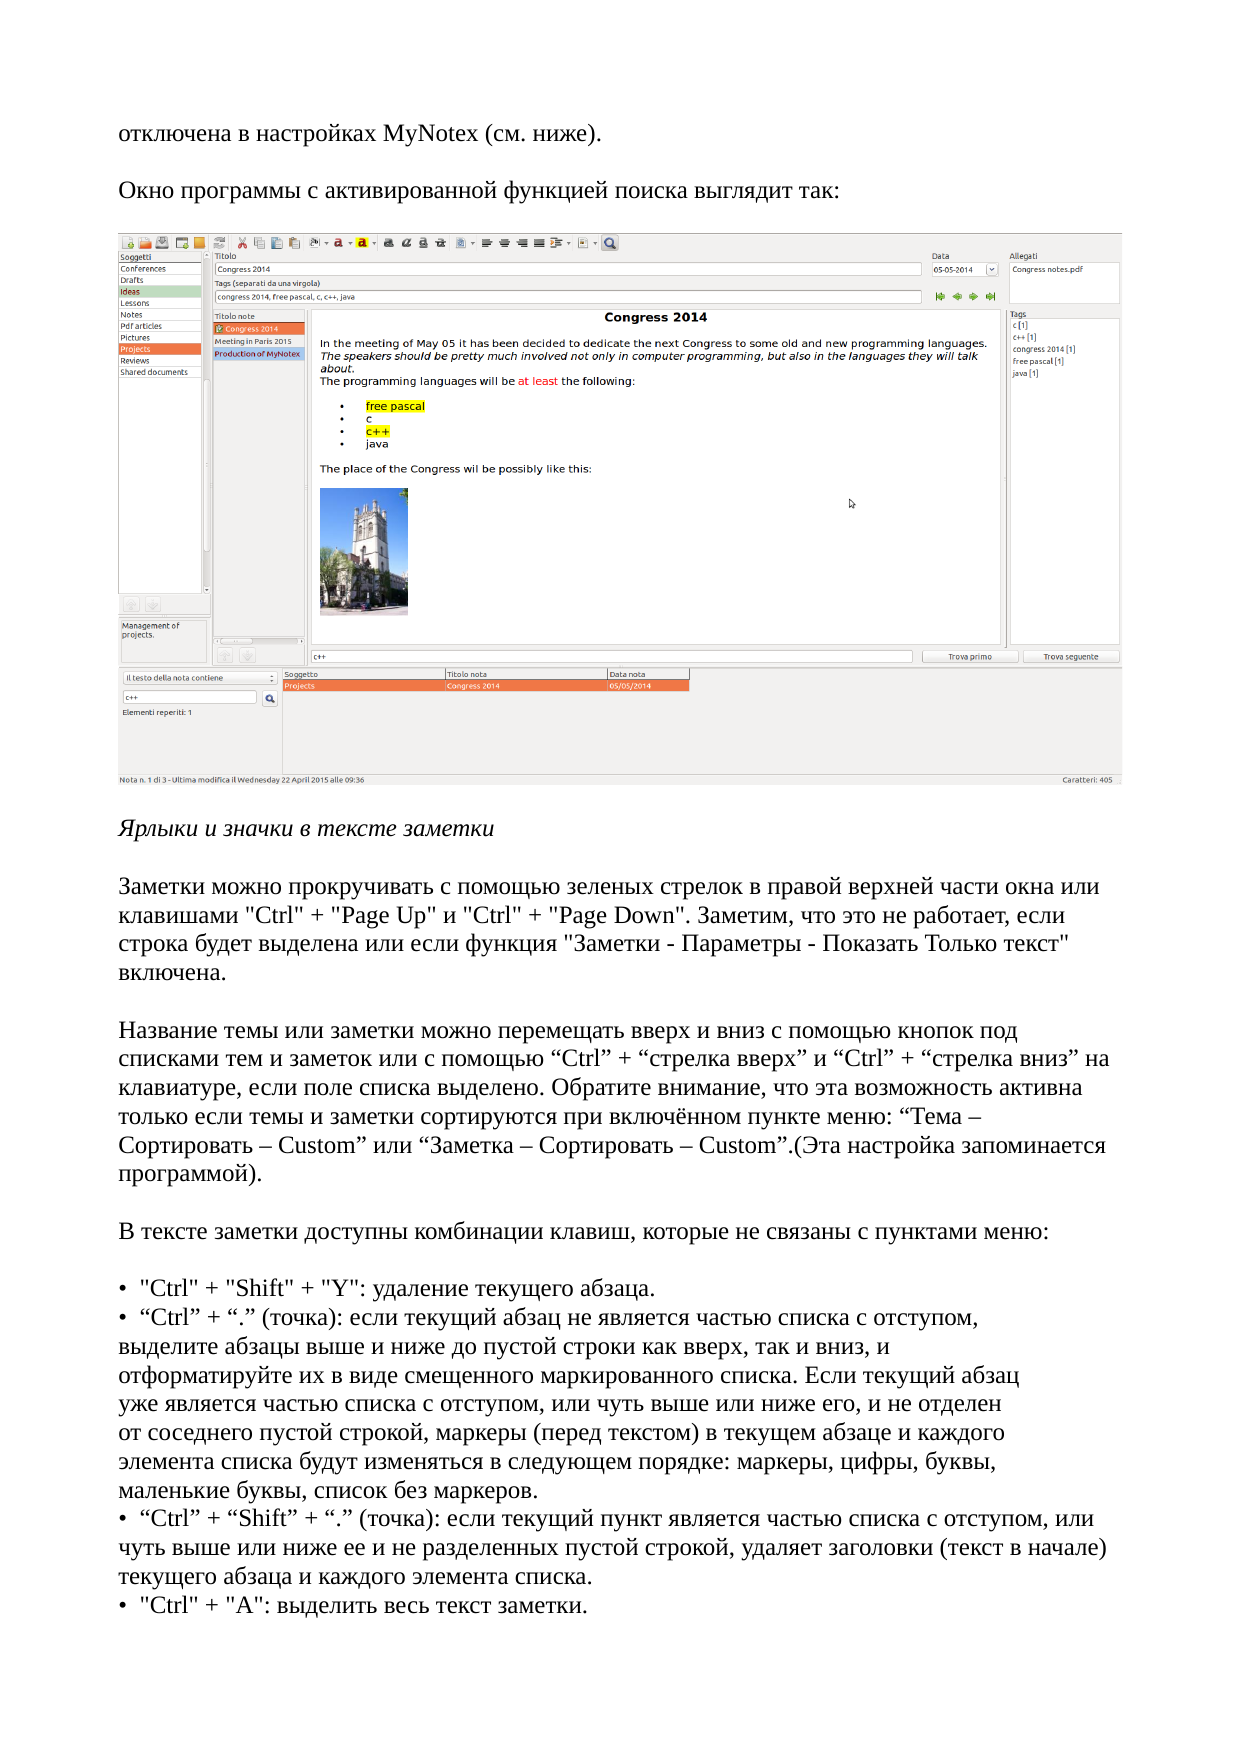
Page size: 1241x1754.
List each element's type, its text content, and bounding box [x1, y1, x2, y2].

text • "Ctrl" + "Shift" + "Y": удаление текущего абзаца. [118, 1273, 1122, 1302]
text Окно программы с активированной функцией поиска выглядит так: [118, 176, 1122, 204]
text уже является частью списка с отступом, или чуть выше или ниже его, и не отделен [118, 1388, 1122, 1417]
text отключена в настройках MyNotex (см. ниже). [118, 118, 1122, 147]
text • “Ctrl” + “.” (точка): если текущий абзац не является частью списка с отступом, [118, 1302, 1122, 1331]
text Ярлыки и значки в тексте заметки [118, 813, 1122, 842]
picture [118, 233, 1123, 785]
text В тексте заметки доступны комбинации клавиш, которые не связаны с пунктами меню: [118, 1216, 1122, 1245]
text • "Ctrl" + "A": выделить весь текст заметки. [118, 1590, 1122, 1618]
text • “Ctrl” + “Shift” + “.” (точка): если текущий пункт является частью списка с отступом, или чуть выше или ниже ее и не разделенных пустой строкой, удаляет заголовки (текст в начале) текущего абзаца и каждого элемента списка. [118, 1503, 1122, 1590]
text выделите абзацы выше и ниже до пустой строки как вверх, так и вниз, и [118, 1331, 1122, 1360]
text от соседнего пустой строкой, маркеры (перед текстом) в текущем абзаце и каждого [118, 1417, 1122, 1446]
text маленькие буквы, список без маркеров. [118, 1475, 1122, 1503]
text отформатируйте их в виде смещенного маркированного списка. Если текущий абзац [118, 1360, 1122, 1388]
text Название темы или заметки можно перемещать вверх и вниз с помощью кнопок под списками тем и заметок или с помощью “Ctrl” + “стрелка вверх” и “Ctrl” + “стрелка вниз” на клавиатуре, если поле списка выделено. Обратите внимание, что эта возможность активна только если темы и заметки сортируются при включённом пункте меню: “Тема – Сортировать – Custom” или “Заметка – Сортировать – Custom”.(Эта настройка запоминается программой). [118, 1015, 1122, 1187]
text элемента списка будут изменяться в следующем порядке: маркеры, цифры, буквы, [118, 1446, 1122, 1475]
text Заметки можно прокручивать с помощью зеленых стрелок в правой верхней части окна или клавишами "Ctrl" + "Page Up" и "Ctrl" + "Page Down". Заметим, что это не работает, если строка будет выделена или если функция "Заметки - Параметры - Показать Только текст" включена. [118, 871, 1122, 986]
